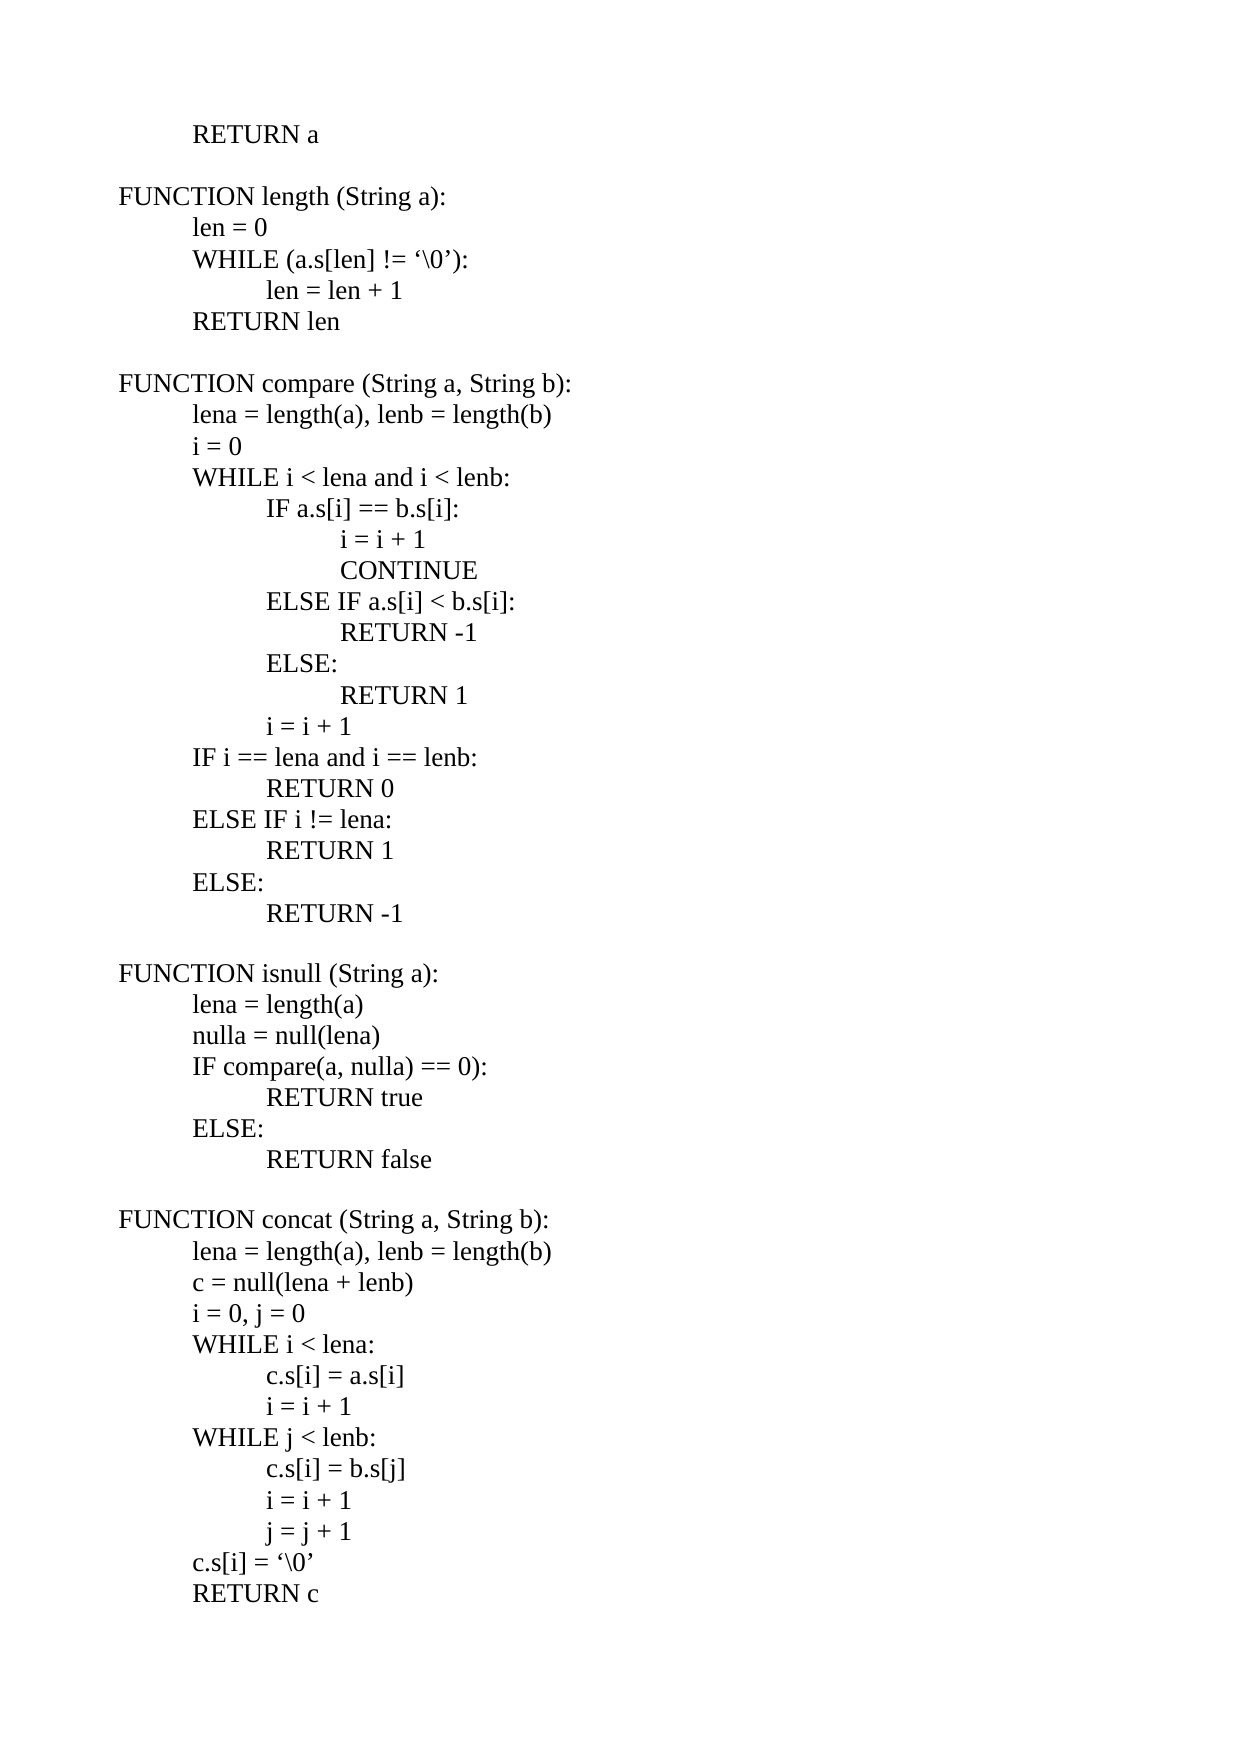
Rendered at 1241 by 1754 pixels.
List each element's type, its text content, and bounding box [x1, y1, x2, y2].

text WHILE (a.s[len] != ‘\0’): [118, 243, 1122, 274]
text WHILE i < lena: [118, 1328, 1122, 1359]
text c.s[i] = b.s[j] [118, 1453, 1122, 1484]
text RETURN 1 [118, 679, 1122, 710]
text RETURN 0 [118, 772, 1122, 803]
text i = i + 1 [118, 710, 1122, 741]
text ELSE IF a.s[i] < b.s[i]: [118, 585, 1122, 616]
text RETURN c [118, 1577, 1122, 1608]
text IF compare(a, nulla) == 0): [118, 1050, 1122, 1081]
text CONTINUE [118, 554, 1122, 585]
text RETURN len [118, 305, 1122, 336]
text i = i + 1 [118, 523, 1122, 554]
text RETURN false [118, 1143, 1122, 1175]
text ELSE: [118, 648, 1122, 679]
text len = 0 [118, 212, 1122, 243]
text FUNCTION length (String a): [118, 180, 1122, 212]
text IF i == lena and i == lenb: [118, 741, 1122, 772]
text c = null(lena + lenb) [118, 1266, 1122, 1297]
text RETURN a [118, 118, 1122, 149]
text FUNCTION concat (String a, String b): [118, 1203, 1122, 1234]
text i = 0 [118, 429, 1122, 461]
text IF a.s[i] == b.s[i]: [118, 492, 1122, 523]
text j = j + 1 [118, 1515, 1122, 1546]
text ELSE: [118, 866, 1122, 897]
text i = i + 1 [118, 1390, 1122, 1421]
text len = len + 1 [118, 274, 1122, 305]
text lena = length(a) [118, 988, 1122, 1019]
text c.s[i] = a.s[i] [118, 1359, 1122, 1390]
text lena = length(a), lenb = length(b) [118, 398, 1122, 429]
text ELSE: [118, 1112, 1122, 1143]
text RETURN -1 [118, 897, 1122, 928]
text WHILE i < lena and i < lenb: [118, 461, 1122, 492]
text FUNCTION isnull (String a): [118, 957, 1122, 988]
text RETURN -1 [118, 616, 1122, 648]
text i = 0, j = 0 [118, 1297, 1122, 1328]
text c.s[i] = ‘\0’ [118, 1546, 1122, 1577]
text RETURN 1 [118, 834, 1122, 866]
text WHILE j < lenb: [118, 1421, 1122, 1453]
text lena = length(a), lenb = length(b) [118, 1234, 1122, 1266]
text RETURN true [118, 1081, 1122, 1112]
text FUNCTION compare (String a, String b): [118, 367, 1122, 398]
text i = i + 1 [118, 1484, 1122, 1515]
text nulla = null(lena) [118, 1019, 1122, 1050]
text ELSE IF i != lena: [118, 803, 1122, 834]
